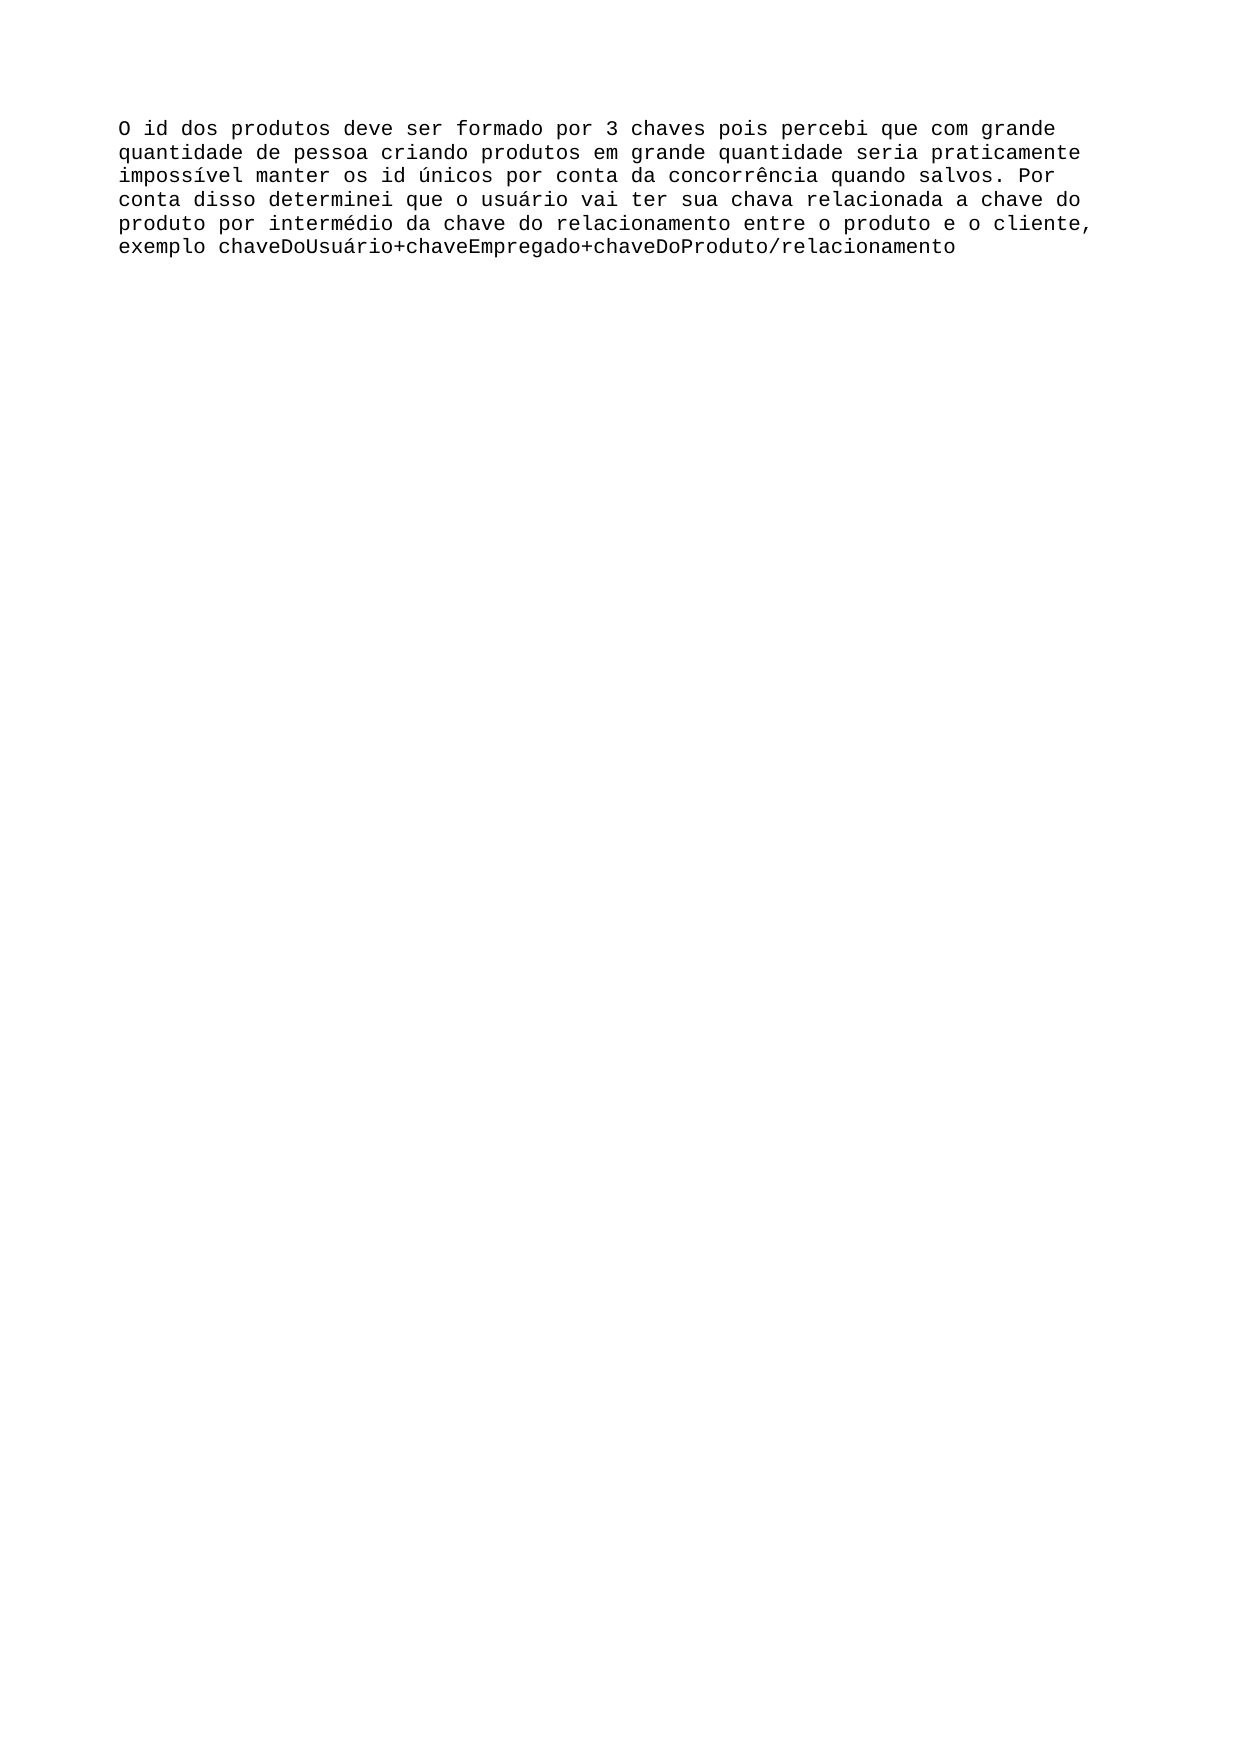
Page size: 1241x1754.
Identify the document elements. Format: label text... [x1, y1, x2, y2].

text O id dos produtos deve ser formado por 3 chaves pois percebi que com grande quantidade de pessoa criando produtos em grande quantidade seria praticamente impossível manter os id únicos por conta da concorrência quando salvos. Por conta disso determinei que o usuário vai ter sua chava relacionada a chave do produto por intermédio da chave do relacionamento entre o produto e o cliente, exemplo chaveDoUsuário+chaveEmpregado+chaveDoProduto/relacionamento [118, 118, 1122, 260]
